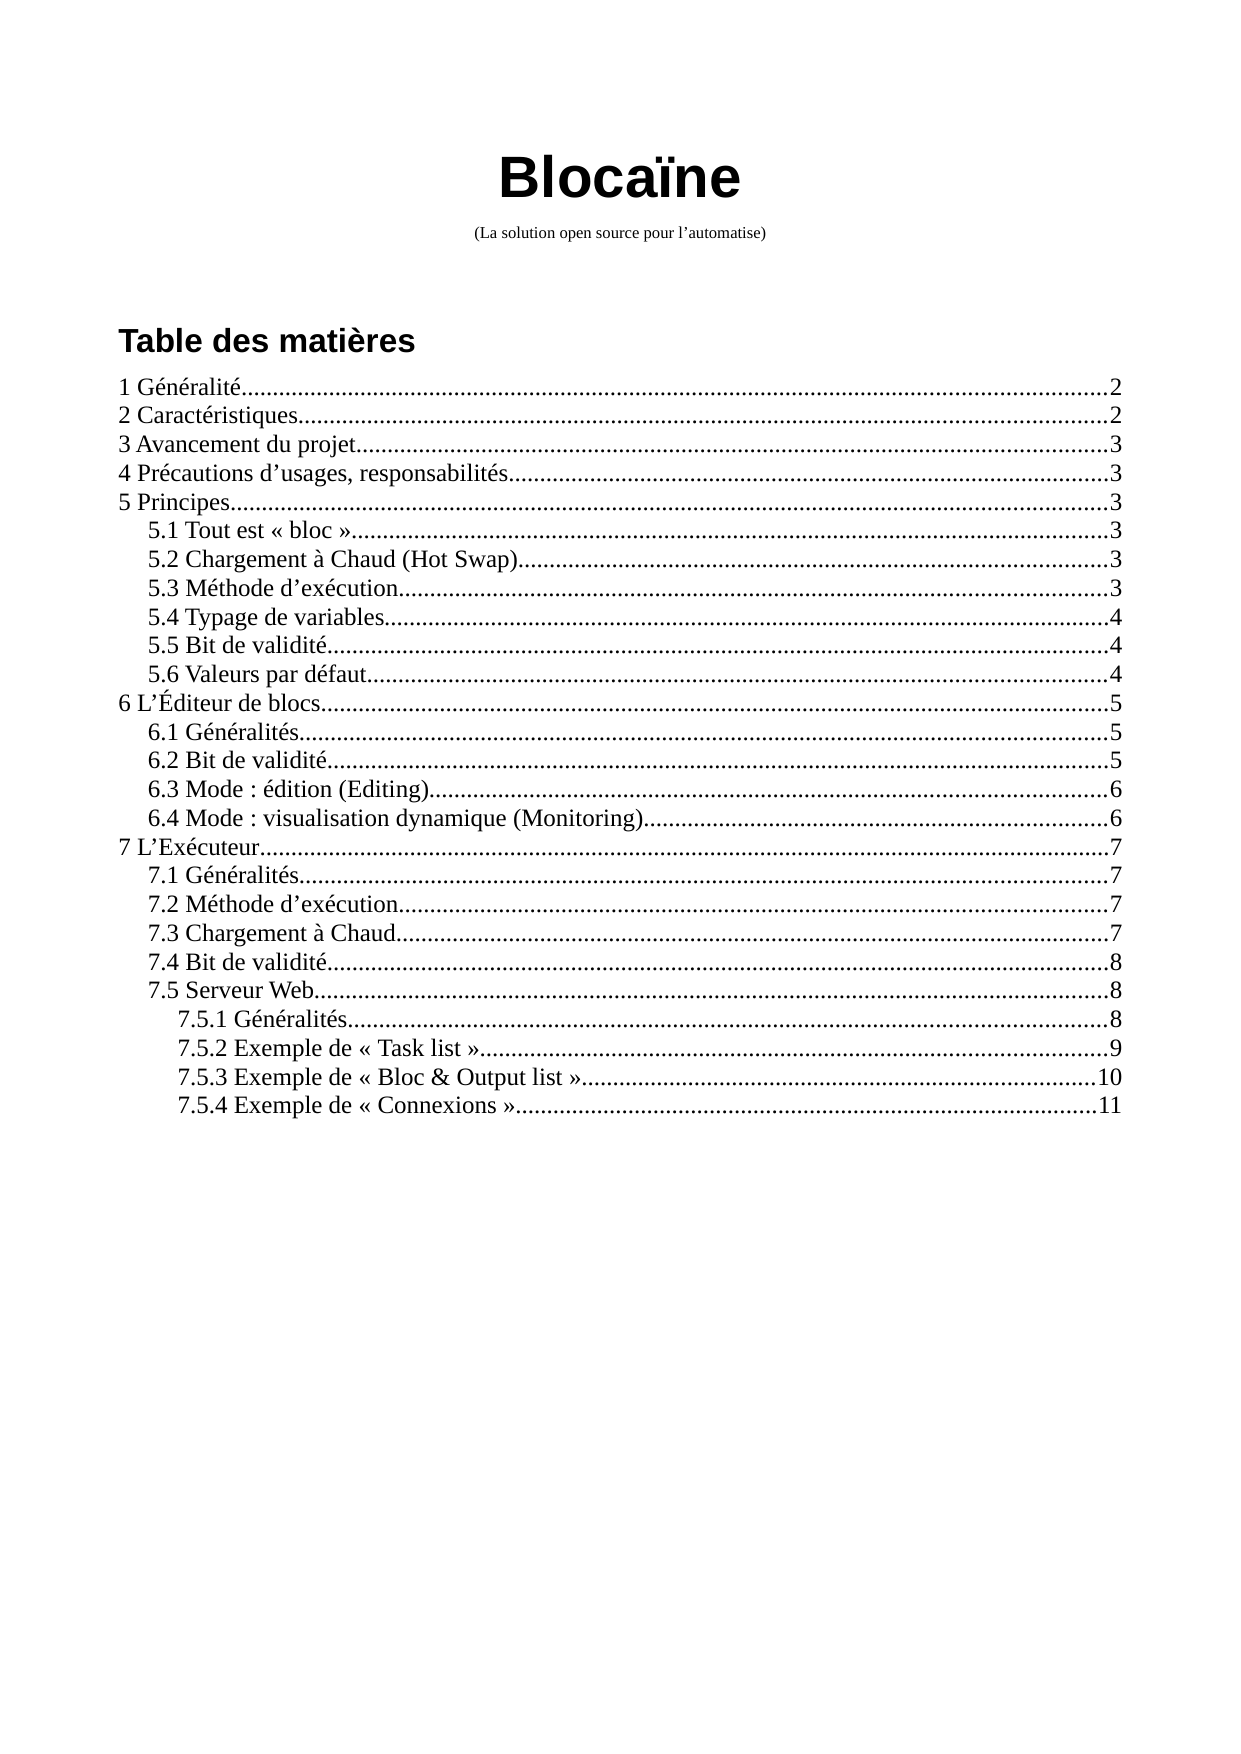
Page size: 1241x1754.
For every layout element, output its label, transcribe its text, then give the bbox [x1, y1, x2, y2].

text 4 Précautions d’usages, responsabilités 3 [118, 458, 1122, 487]
text 7.5 Serveur Web 8 [148, 976, 1122, 1004]
text 5.5 Bit de validité 4 [148, 631, 1122, 659]
text 6.1 Généralités 5 [148, 717, 1122, 746]
text 6.4 Mode : visualisation dynamique (Monitoring) 6 [148, 803, 1122, 832]
text 2 Caractéristiques 2 [118, 401, 1122, 429]
text 5.1 Tout est « bloc » 3 [148, 516, 1122, 544]
text 6 L’Éditeur de blocs 5 [118, 688, 1122, 717]
text 5.6 Valeurs par défaut 4 [148, 659, 1122, 688]
text 6.2 Bit de validité 5 [148, 746, 1122, 774]
text 7.5.4 Exemple de « Connexions » 11 [177, 1091, 1122, 1119]
text 6.3 Mode : édition (Editing) 6 [148, 774, 1122, 803]
text 5.2 Chargement à Chaud (Hot Swap) 3 [148, 544, 1122, 573]
text 5.4 Typage de variables 4 [148, 602, 1122, 631]
text 7.2 Méthode d’exécution 7 [148, 889, 1122, 918]
text 5 Principes 3 [118, 487, 1122, 516]
text 3 Avancement du projet 3 [118, 429, 1122, 458]
text 7.3 Chargement à Chaud 7 [148, 918, 1122, 947]
text 5.3 Méthode d’exécution 3 [148, 573, 1122, 602]
text 1 Généralité 2 [118, 372, 1122, 401]
subtitle Table des matières [118, 321, 1122, 359]
text 7 L’Exécuteur 7 [118, 832, 1122, 861]
text 7.4 Bit de validité 8 [148, 947, 1122, 976]
text 7.1 Généralités 7 [148, 861, 1122, 889]
text 7.5.3 Exemple de « Bloc & Output list » 10 [177, 1062, 1122, 1091]
text 7.5.2 Exemple de « Task list » 9 [177, 1033, 1122, 1062]
text 7.5.1 Généralités 8 [177, 1004, 1122, 1033]
title Blocaïne [118, 143, 1122, 210]
text (La solution open source pour l’automatise) [118, 223, 1122, 242]
